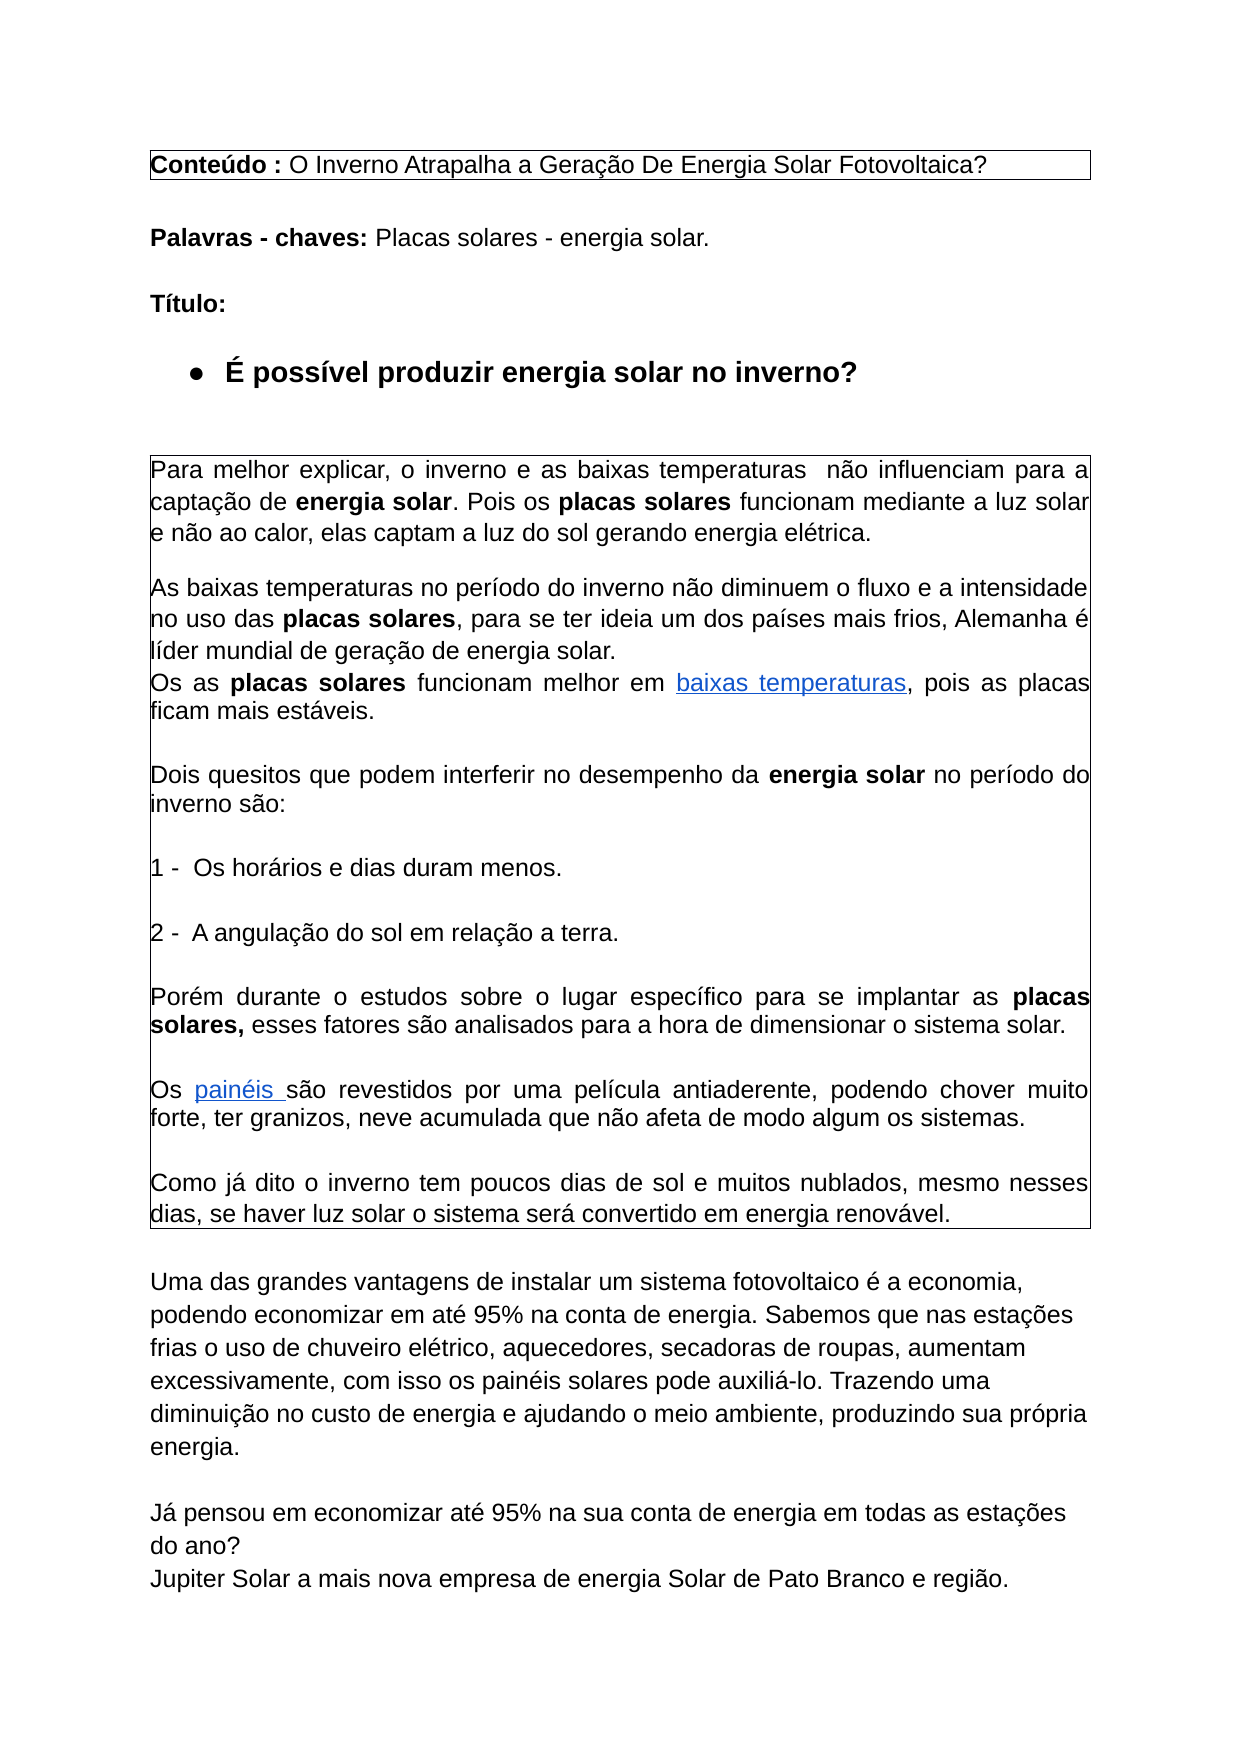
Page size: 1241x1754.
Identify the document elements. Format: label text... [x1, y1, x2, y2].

subtitle Como já dito o inverno tem poucos dias de sol e muitos nublados, mesmo nesses dias, se haver luz solar o sistema será convertido em energia renovável. [151, 1167, 1090, 1228]
text Os as placas solares funcionam melhor em baixas temperaturas, pois as placas ficam mais estáveis. [151, 667, 1090, 725]
text 2 - A angulação do sol em relação a terra. [151, 917, 1090, 946]
text 1 - Os horários e dias duram menos. [151, 853, 1090, 882]
subtitle As baixas temperaturas no período do inverno não diminuem o fluxo e a intensidade no uso das placas solares, para se ter ideia um dos países mais frios, Alemanha é líder mundial de geração de energia solar. [151, 572, 1090, 665]
text Título: [150, 289, 1090, 317]
text Jupiter Solar a mais nova empresa de energia Solar de Pato Branco e região. [150, 1564, 1090, 1593]
text Porém durante o estudos sobre o lugar específico para se implantar as placas solares, esses fatores são analisados para a hora de dimensionar o sistema solar. [151, 981, 1090, 1039]
subtitle Para melhor explicar, o inverno e as baixas temperaturas não influenciam para a captação de energia solar. Pois os placas solares funcionam mediante a luz solar e não ao calor, elas captam a luz do sol gerando energia elétrica. [151, 456, 1090, 547]
text Os painéis são revestidos por uma película antiaderente, podendo chover muito forte, ter granizos, neve acumulada que não afeta de modo algum os sistemas. [151, 1074, 1090, 1132]
text Palavras - chaves: Placas solares - energia solar. [150, 223, 1090, 251]
text Dois quesitos que podem interferir no desempenho da energia solar no período do inverno são: [151, 760, 1090, 818]
list É possível produzir energia solar no inverno? [187, 355, 1090, 388]
text Uma das grandes vantagens de instalar um sistema fotovoltaico é a economia, podendo economizar em até 95% na conta de energia. Sabemos que nas estações frias o uso de chuveiro elétrico, aquecedores, secadoras de roupas, aumentam excessivamente, com isso os painéis solares pode auxiliá-lo. Trazendo uma diminuição no custo de energia e ajudando o meio ambiente, produzindo sua própria energia. [150, 1267, 1090, 1461]
text Já pensou em economizar até 95% na sua conta de energia em todas as estações do ano? [150, 1498, 1090, 1559]
subtitle Conteúdo : O Inverno Atrapalha a Geração De Energia Solar Fotovoltaica? [151, 151, 1090, 179]
